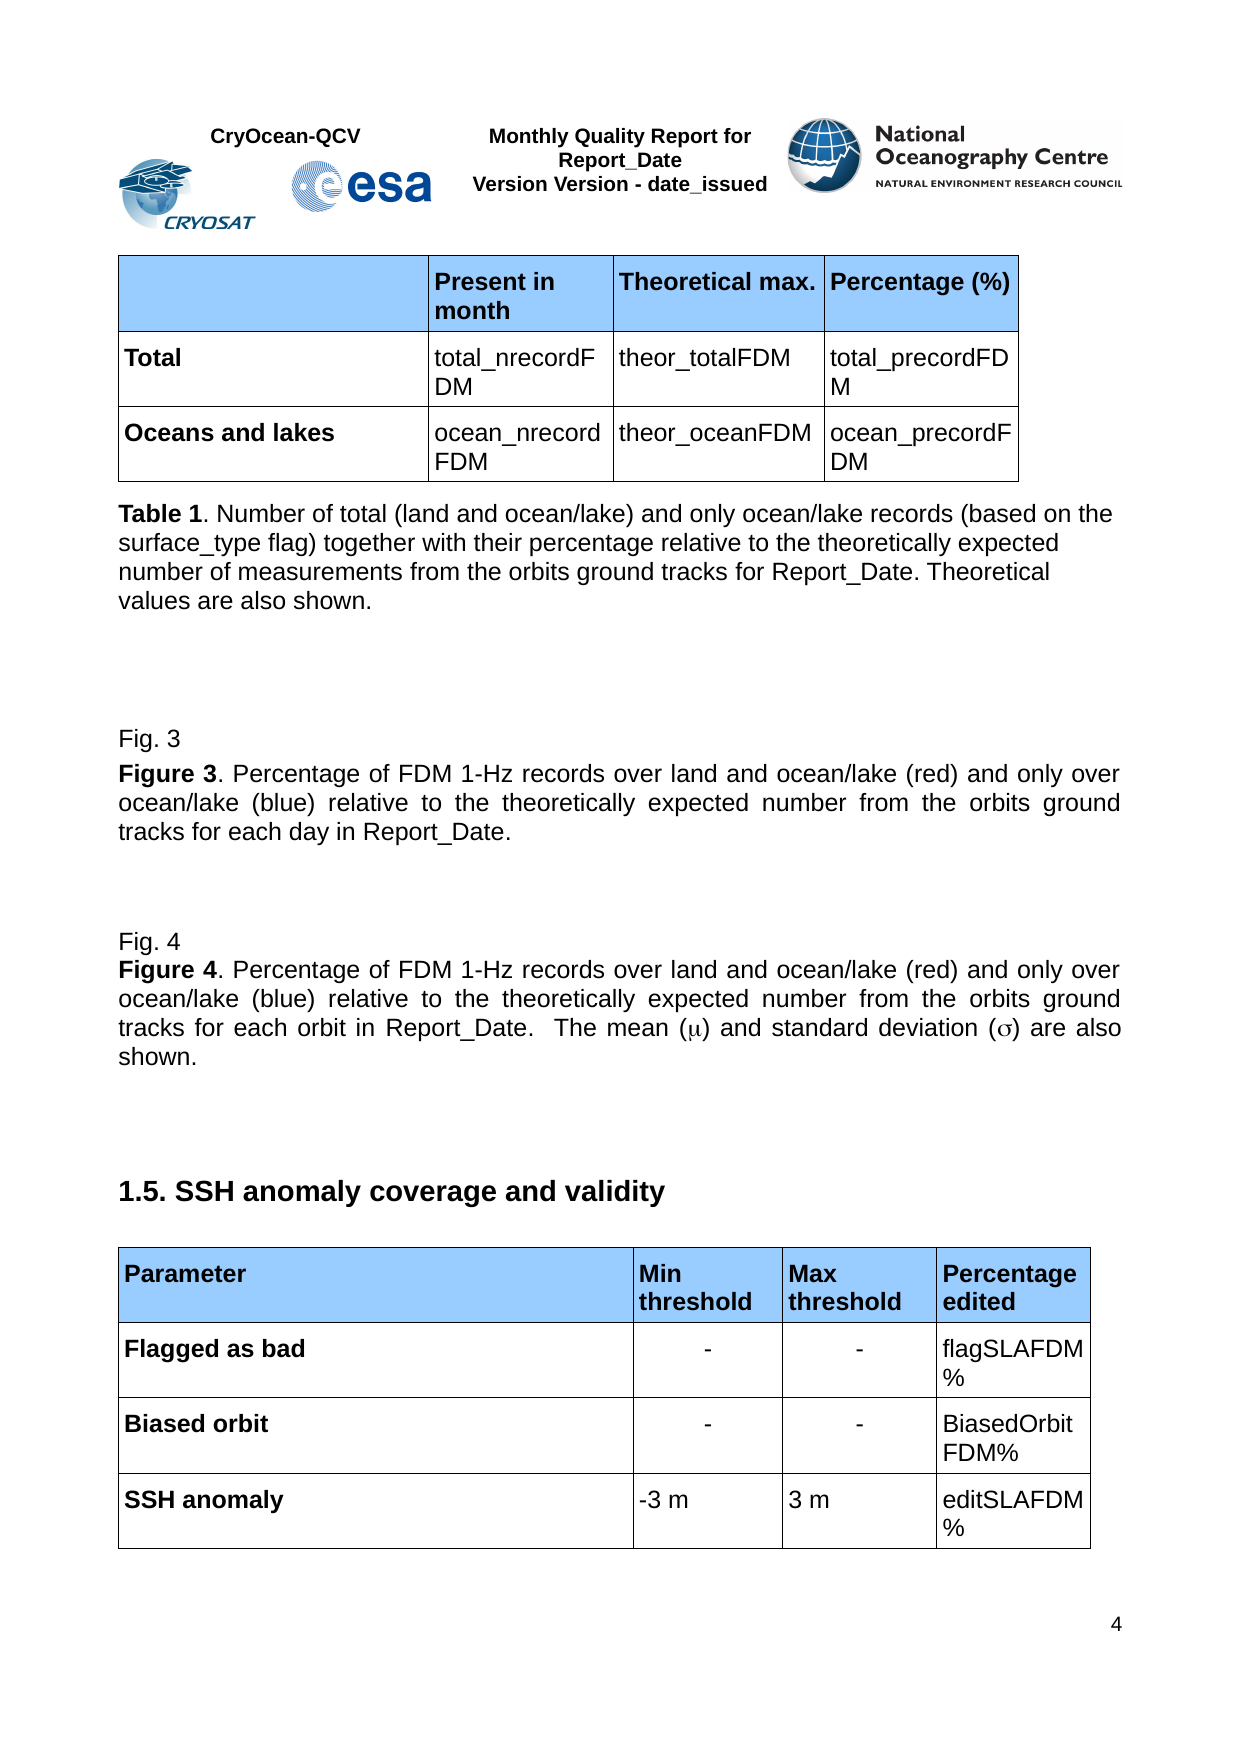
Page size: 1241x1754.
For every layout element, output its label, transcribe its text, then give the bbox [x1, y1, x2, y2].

text Fig. 3 [118, 724, 1122, 753]
table_header Max threshold [783, 1248, 936, 1322]
picture [291, 159, 432, 212]
table_cell editSLAFDM% [937, 1474, 1090, 1548]
table_cell Total [119, 332, 428, 406]
picture [787, 118, 1123, 193]
table_header Parameter [119, 1248, 633, 1322]
table_cell Biased orbit [119, 1398, 633, 1472]
table_header Present in month [429, 256, 613, 331]
table_cell - [783, 1323, 936, 1397]
table_header Min threshold [634, 1248, 782, 1322]
table_cell - [634, 1323, 782, 1397]
table_cell theor_oceanFDM [614, 407, 824, 481]
picture [118, 159, 256, 229]
table_cell -3 m [634, 1474, 782, 1548]
table_cell Oceans and lakes [119, 407, 428, 481]
table_cell Flagged as bad [119, 1323, 633, 1397]
table_cell ocean_nrecordFDM [429, 407, 613, 481]
text 1.5. SSH anomaly coverage and validity [118, 1174, 1122, 1208]
table_cell SSH anomaly [119, 1474, 633, 1548]
table_header Percentage edited [937, 1248, 1090, 1322]
table_header Percentage (%) [825, 256, 1018, 331]
table_cell flagSLAFDM% [937, 1323, 1090, 1397]
text Fig. 4 [118, 926, 1122, 955]
table_cell theor_totalFDM [614, 332, 824, 406]
table_cell total_precordFDM [825, 332, 1018, 406]
text Figure 3. Percentage of FDM 1-Hz records over land and ocean/lake (red) and only over ocean/lake (blue) relative to the theoretically expected number from the orbits ground tracks for each day in Report_Date. [118, 759, 1122, 845]
table_cell ocean_precordFDM [825, 407, 1018, 481]
text Figure 4. Percentage of FDM 1-Hz records over land and ocean/lake (red) and only over ocean/lake (blue) relative to the theoretically expected number from the orbits ground tracks for each orbit in Report_Date. The mean (μ) and standard deviation (σ) are also shown. [118, 955, 1122, 1070]
table_cell BiasedOrbitFDM% [937, 1398, 1090, 1472]
table_cell - [634, 1398, 782, 1472]
table_cell 3 m [783, 1474, 936, 1548]
table_cell total_nrecordFDM [429, 332, 613, 406]
table_cell - [783, 1398, 936, 1472]
text Table 1. Number of total (land and ocean/lake) and only ocean/lake records (based on the surface_type flag) together with their percentage relative to the theoretically expected number of measurements from the orbits ground tracks for Report_Date. Theoretical values are also shown. [118, 499, 1122, 614]
table_header Theoretical max. [614, 256, 824, 331]
table_header [119, 256, 428, 331]
